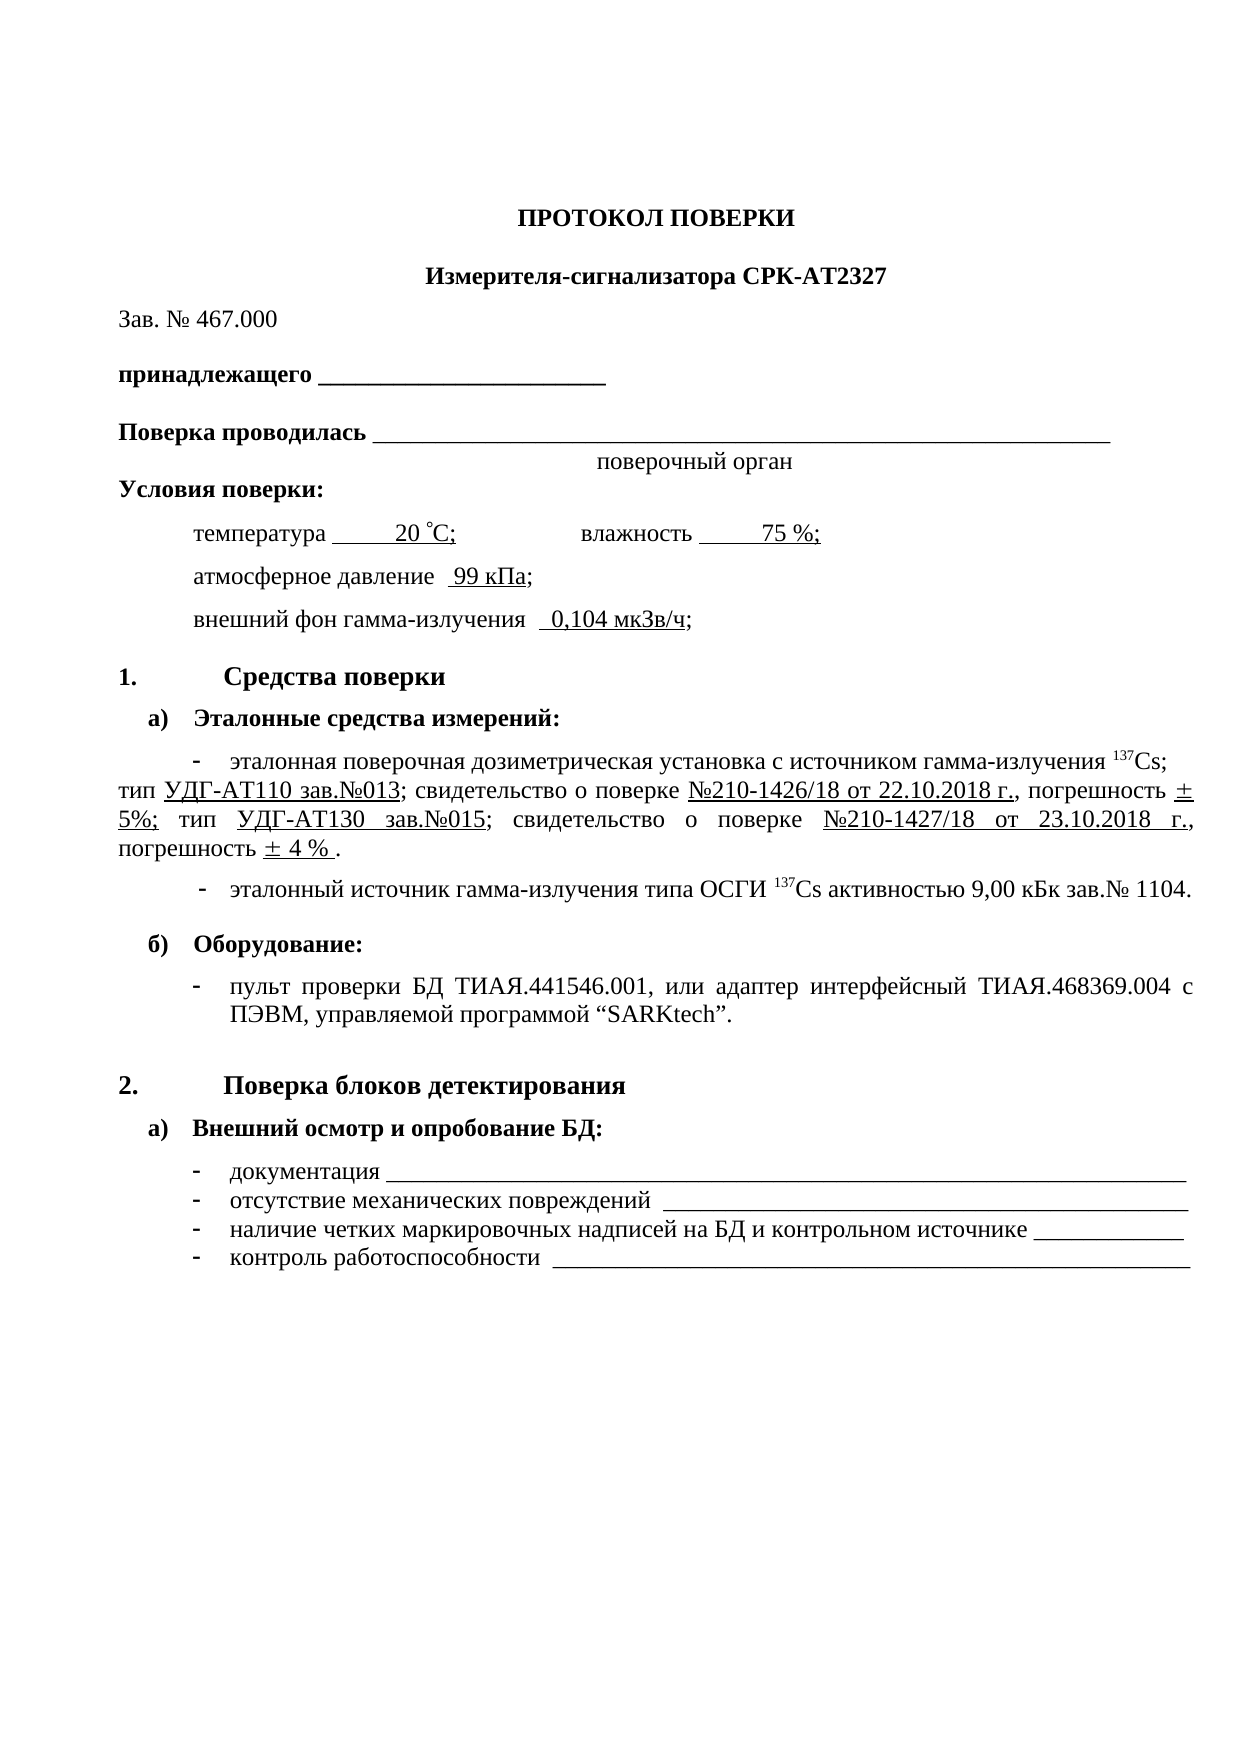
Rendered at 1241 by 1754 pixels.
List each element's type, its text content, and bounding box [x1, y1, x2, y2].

subtitle 1. Средства поверки [118, 659, 1194, 691]
text Условия поверки: [118, 474, 1194, 503]
text а) Эталонные средства измерений: [118, 703, 1194, 732]
list контроль работоспособности ___________________________________________________ [192, 1242, 1194, 1271]
text тип УДГ-АТ110 зав.№013; свидетельство о поверке №210-1426/18 от 22.10.2018 г., погрешность  5%; тип УДГ-АТ130 зав.№015; свидетельство о поверке №210-1427/18 от 23.10.2018 г., погрешность  4 % . [118, 775, 1194, 861]
text внешний фон гамма-излучения 0,104 мкЗв/ч; [118, 604, 1194, 633]
subtitle 2. Поверка блоков детектирования [118, 1069, 1194, 1101]
list пульт проверки БД ТИАЯ.441546.001, или адаптер интерфейсный ТИАЯ.468369.004 с ПЭВМ, управляемой программой “SARKtech”. [192, 971, 1194, 1028]
list наличие четких маркировочных надписей на БД и контрольном источнике ____________ [192, 1214, 1194, 1242]
list эталонная поверочная дозиметрическая установка с источником гамма-излучения 137Cs; [192, 746, 1194, 775]
text а) Внешний осмотр и опробование БД: [148, 1113, 1194, 1142]
list эталонный источник гамма-излучения типа ОСГИ 137Cs активностью 9,00 кБк зав.№ 1104. [198, 874, 1194, 903]
text Измерителя-сигнализатора СРК-АТ2327 [118, 261, 1194, 289]
text Поверка проводилась ___________________________________________________________ [118, 417, 1194, 446]
list документация ________________________________________________________________ [192, 1156, 1194, 1185]
text поверочный орган [118, 446, 1182, 474]
list отсутствие механических повреждений __________________________________________ [192, 1185, 1194, 1214]
text температура 20 С; влажность 75 %; [118, 518, 1194, 546]
text атмосферное давление 99 кПа; [118, 561, 1194, 589]
text ПРОТОКОЛ ПОВЕРКИ [118, 203, 1194, 232]
text б) Оборудование: [148, 929, 1194, 958]
text принадлежащего _______________________ [118, 359, 1194, 388]
text Зав. № 467.000 [118, 304, 1194, 333]
